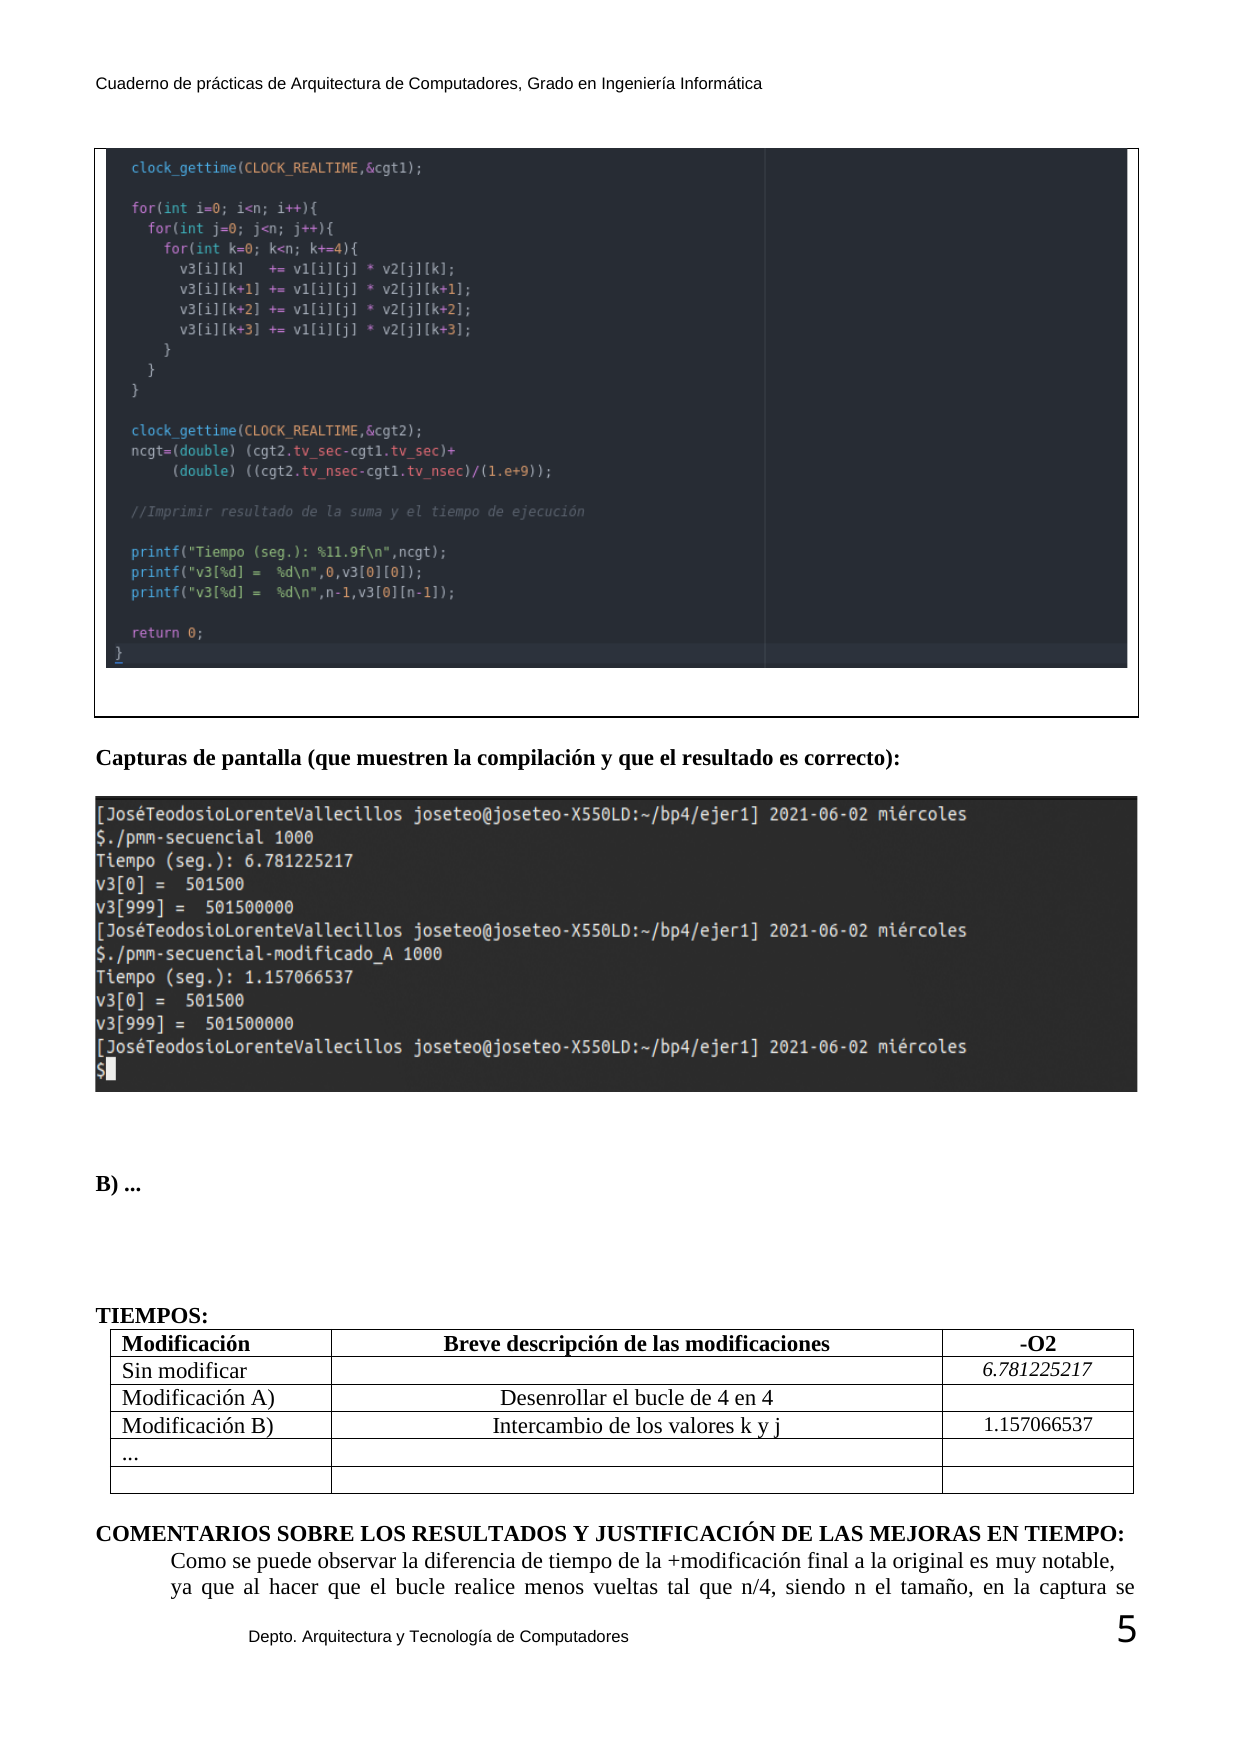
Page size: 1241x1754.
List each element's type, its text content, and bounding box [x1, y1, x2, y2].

table_cell Intercambio de los valores k y j [332, 1412, 942, 1438]
table_cell 6.781225217 [943, 1357, 1133, 1383]
table_cell [332, 1467, 942, 1493]
table_cell Modificación B) [111, 1412, 331, 1438]
table_header Breve descripción de las modificaciones [332, 1330, 942, 1356]
table_header -O2 [943, 1330, 1133, 1356]
table_cell ... [111, 1439, 331, 1466]
text Capturas de pantalla (que muestren la compilación y que el resultado es correcto): [95, 744, 1137, 770]
table_cell [943, 1467, 1133, 1493]
text Como se puede observar la diferencia de tiempo de la +modificación final a la original es muy notable, [170, 1547, 1137, 1573]
table_cell [332, 1439, 942, 1466]
picture [106, 148, 1128, 668]
text ya que al hacer que el bucle realice menos vueltas tal que n/4, siendo n el tamaño, en la captura se [170, 1573, 1137, 1599]
table_cell [332, 1357, 942, 1383]
table_cell [943, 1385, 1133, 1411]
picture [95, 796, 1138, 1092]
text B) ... [95, 1171, 1137, 1197]
table_cell Modificación A) [111, 1385, 331, 1411]
table_cell Sin modificar [111, 1357, 331, 1383]
table_cell 1.157066537 [943, 1412, 1133, 1438]
table_cell [943, 1439, 1133, 1466]
table_header [95, 149, 1138, 716]
table_cell [111, 1467, 331, 1493]
text TIEMPOS: [95, 1302, 1137, 1329]
text COMENTARIOS SOBRE LOS RESULTADOS Y JUSTIFICACIÓN DE LAS MEJORAS EN TIEMPO: [95, 1520, 1137, 1547]
table_header Modificación [111, 1330, 331, 1356]
table_cell Desenrollar el bucle de 4 en 4 [332, 1385, 942, 1411]
